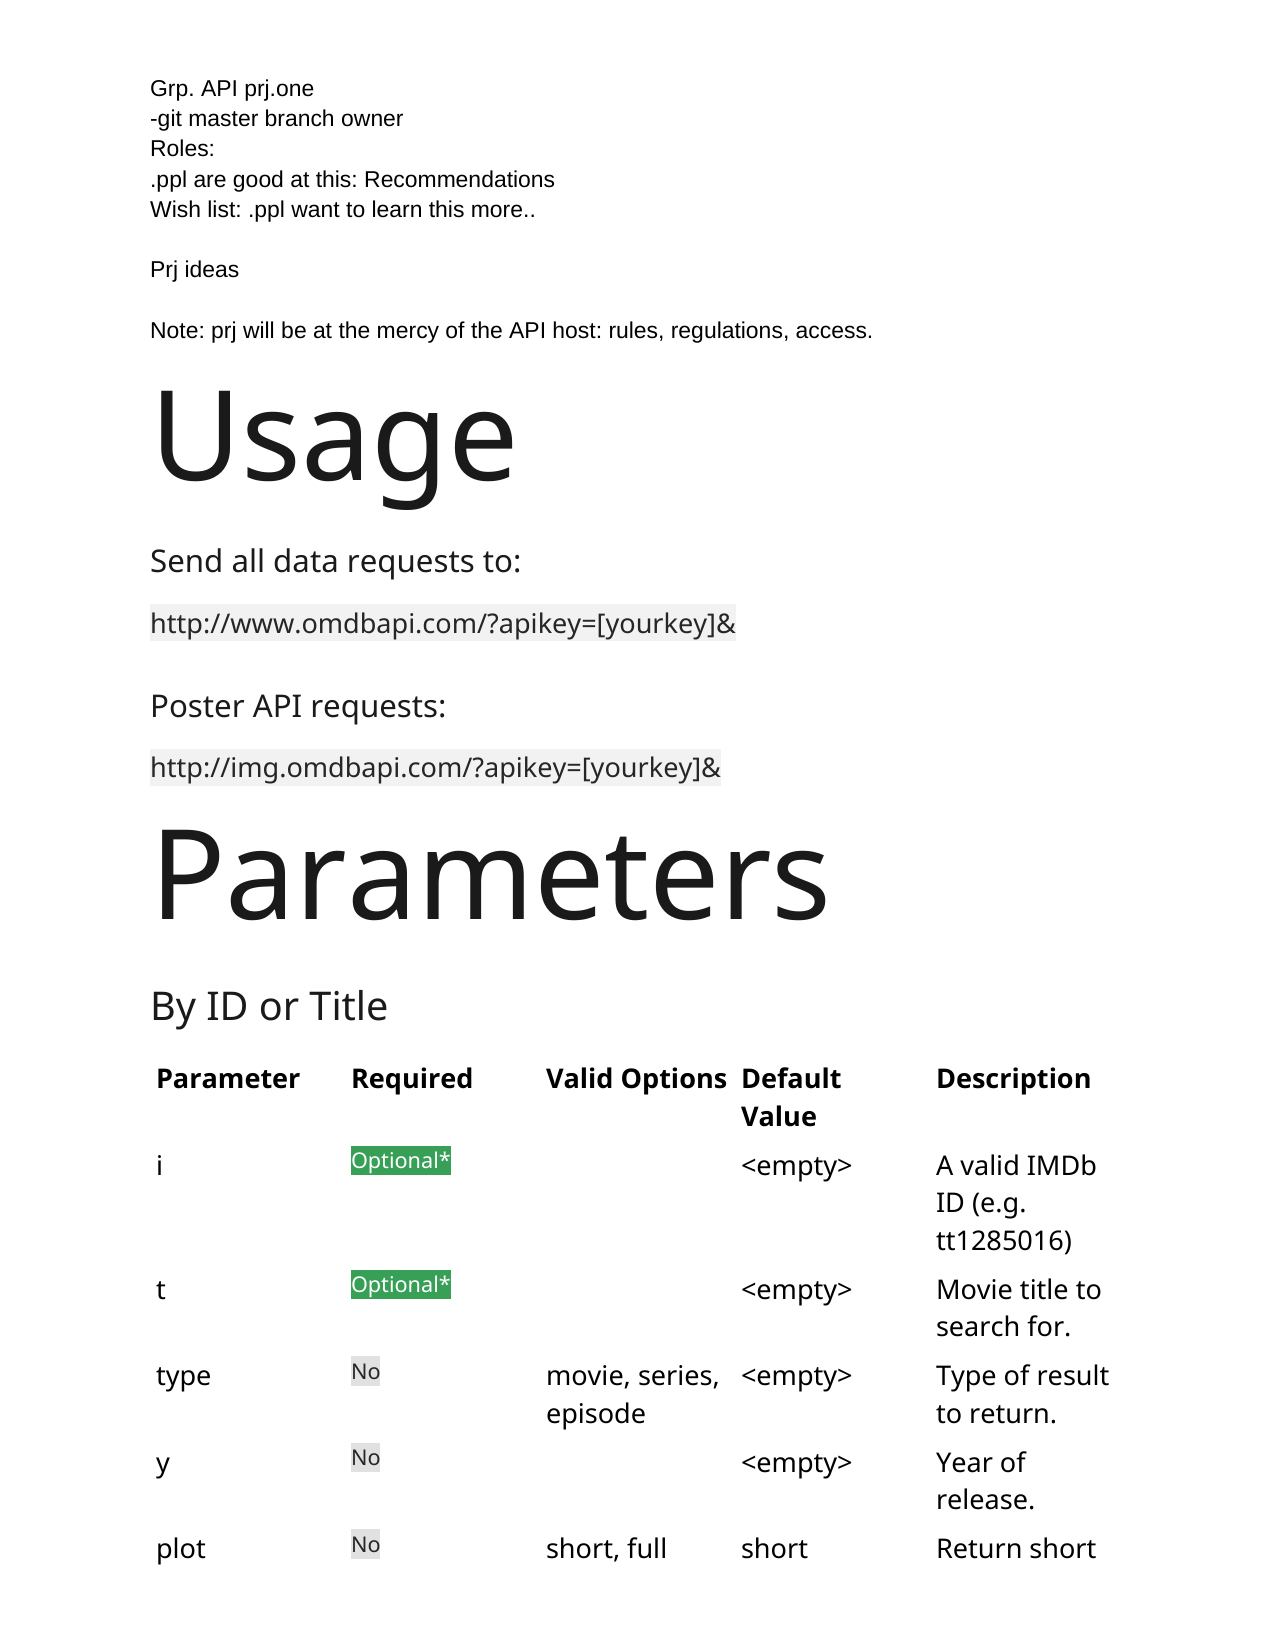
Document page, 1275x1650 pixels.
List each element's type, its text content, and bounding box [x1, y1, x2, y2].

table_cell <empty> [735, 1140, 930, 1264]
text Note: prj will be at the mercy of the API host: rules, regulations, access. [150, 317, 1125, 343]
table_cell Optional* [345, 1140, 540, 1264]
text -git master branch owner [150, 105, 1125, 132]
table_cell <empty> [735, 1437, 930, 1523]
text Roles: [150, 135, 1125, 162]
table_cell short, full [540, 1524, 735, 1572]
table_cell movie, series, episode [540, 1351, 735, 1437]
table_header Valid Options [540, 1054, 735, 1140]
table_header Parameter [150, 1054, 345, 1140]
table_cell [540, 1264, 735, 1351]
table_cell A valid IMDb ID (e.g. tt1285016) [930, 1140, 1125, 1264]
table_cell Type of result to return. [930, 1351, 1125, 1437]
table_header Required [345, 1054, 540, 1140]
table_cell [540, 1437, 735, 1523]
table_cell No [345, 1437, 540, 1523]
table_cell plot [150, 1524, 345, 1572]
table_cell Return short [930, 1524, 1125, 1572]
table_cell Year of release. [930, 1437, 1125, 1523]
text Wish list: .ppl want to learn this more.. [150, 196, 1125, 222]
table_cell <empty> [735, 1351, 930, 1437]
table_cell <empty> [735, 1264, 930, 1351]
text http://www.omdbapi.com/?apikey=[yourkey]& [150, 603, 1125, 641]
text Usage [150, 347, 1125, 517]
text Prj ideas [150, 256, 1125, 283]
table_cell t [150, 1264, 345, 1351]
text http://img.omdbapi.com/?apikey=[yourkey]& [150, 748, 1125, 786]
table_cell No [345, 1351, 540, 1437]
text Send all data requests to: [150, 539, 1125, 582]
table_header Default Value [735, 1054, 930, 1140]
table_cell Movie title to search for. [930, 1264, 1125, 1351]
table_cell short [735, 1524, 930, 1572]
table_cell i [150, 1140, 345, 1264]
table_cell No [345, 1524, 540, 1572]
text Parameters [150, 786, 1125, 956]
table_cell type [150, 1351, 345, 1437]
table_cell Optional* [345, 1264, 540, 1351]
text By ID or Title [150, 978, 1125, 1032]
table_cell [540, 1140, 735, 1264]
table_cell y [150, 1437, 345, 1523]
text Grp. API prj.one [150, 75, 1125, 101]
text Poster API requests: [150, 684, 1125, 726]
table_header Description [930, 1054, 1125, 1140]
text .ppl are good at this: Recommendations [150, 166, 1125, 192]
